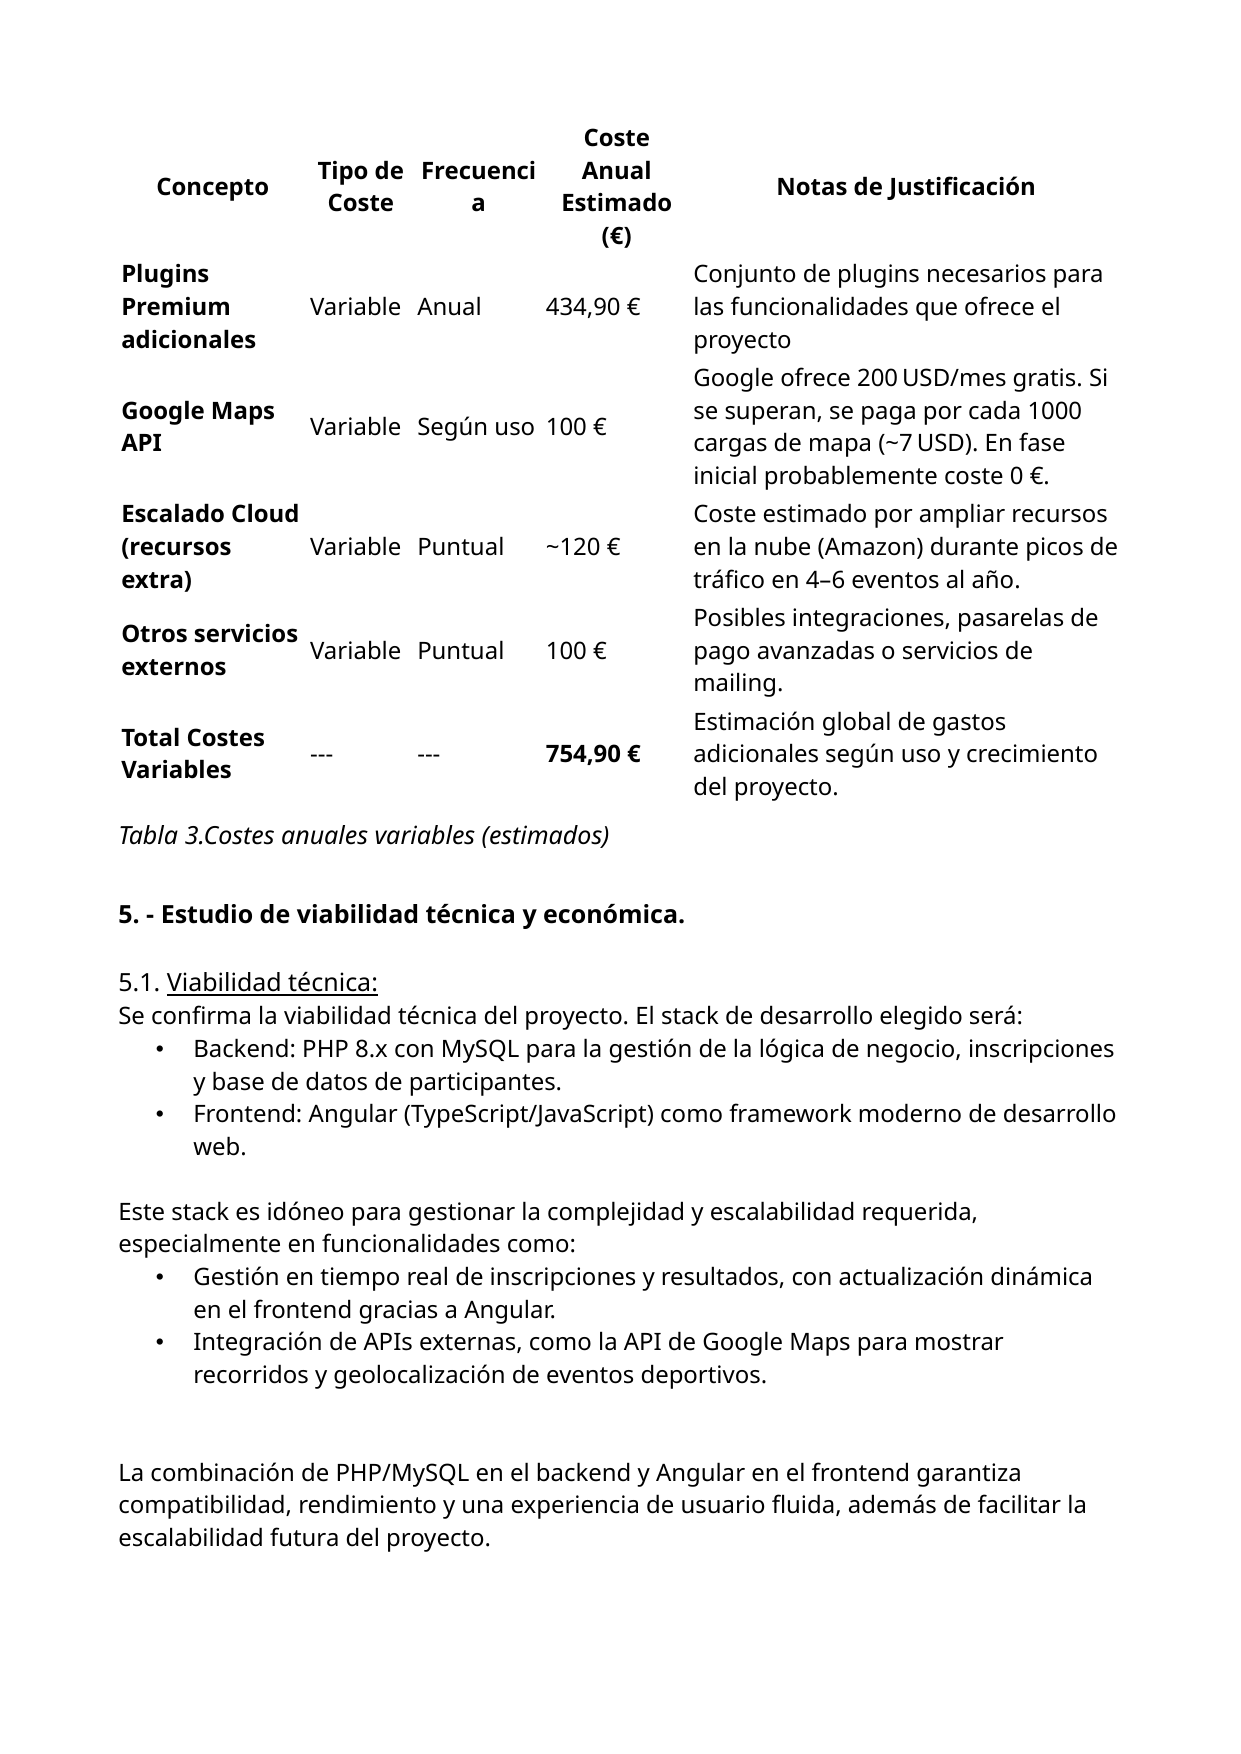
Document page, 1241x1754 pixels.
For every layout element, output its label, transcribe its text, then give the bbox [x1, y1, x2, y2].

text Tabla 3.Costes anuales variables (estimados) [118, 818, 1122, 852]
table_cell 100 € [543, 358, 690, 494]
table_cell Otros servicios externos [118, 598, 307, 702]
table_cell Escalado Cloud (recursos extra) [118, 494, 307, 598]
table_cell --- [307, 702, 414, 805]
text La combinación de PHP/MySQL en el backend y Angular en el frontend garantiza compatibilidad, rendimiento y una experiencia de usuario fluida, además de facilitar la escalabilidad futura del proyecto. [118, 1390, 1122, 1553]
table_cell Anual [414, 254, 543, 358]
text 5. - Estudio de viabilidad técnica y económica. [118, 897, 1122, 931]
table_cell ~120 € [543, 494, 690, 598]
text Se confirma la viabilidad técnica del proyecto. El stack de desarrollo elegido será: [118, 999, 1122, 1032]
table_cell 754,90 € [543, 702, 690, 805]
table_cell Según uso [414, 358, 543, 494]
list Integración de APIs externas, como la API de Google Maps para mostrar recorridos y geolocalización de eventos deportivos. [156, 1325, 1122, 1390]
table_header Frecuencia [414, 118, 543, 254]
text Este stack es idóneo para gestionar la complejidad y escalabilidad requerida, especialmente en funcionalidades como: [118, 1195, 1122, 1260]
table_cell 434,90 € [543, 254, 690, 358]
list Gestión en tiempo real de inscripciones y resultados, con actualización dinámica en el frontend gracias a Angular. [156, 1260, 1122, 1325]
table_cell Variable [307, 598, 414, 702]
table_cell Posibles integraciones, pasarelas de pago avanzadas o servicios de mailing. [690, 598, 1122, 702]
table_cell Variable [307, 358, 414, 494]
table_cell Puntual [414, 598, 543, 702]
table_cell Estimación global de gastos adicionales según uso y crecimiento del proyecto. [690, 702, 1122, 805]
table_cell Puntual [414, 494, 543, 598]
table_cell Google ofrece 200 USD/mes gratis. Si se superan, se paga por cada 1000 cargas de mapa (~7 USD). En fase inicial probablemente coste 0 €. [690, 358, 1122, 494]
table_cell Plugins Premium adicionales [118, 254, 307, 358]
table_cell 100 € [543, 598, 690, 702]
table_cell Coste estimado por ampliar recursos en la nube (Amazon) durante picos de tráfico en 4–6 eventos al año. [690, 494, 1122, 598]
table_header Notas de Justificación [690, 118, 1122, 254]
table_header Concepto [118, 118, 307, 254]
list Frontend: Angular (TypeScript/JavaScript) como framework moderno de desarrollo web. [156, 1097, 1122, 1162]
table_cell --- [414, 702, 543, 805]
table_cell Variable [307, 494, 414, 598]
table_cell Google Maps API [118, 358, 307, 494]
list Backend: PHP 8.x con MySQL para la gestión de la lógica de negocio, inscripciones y base de datos de participantes. [156, 1032, 1122, 1097]
table_cell Variable [307, 254, 414, 358]
table_cell Conjunto de plugins necesarios para las funcionalidades que ofrece el proyecto [690, 254, 1122, 358]
table_header Coste Anual Estimado (€) [543, 118, 690, 254]
text 5.1. Viabilidad técnica: [118, 965, 1122, 999]
table_header Tipo de Coste [307, 118, 414, 254]
table_cell Total Costes Variables [118, 702, 307, 805]
